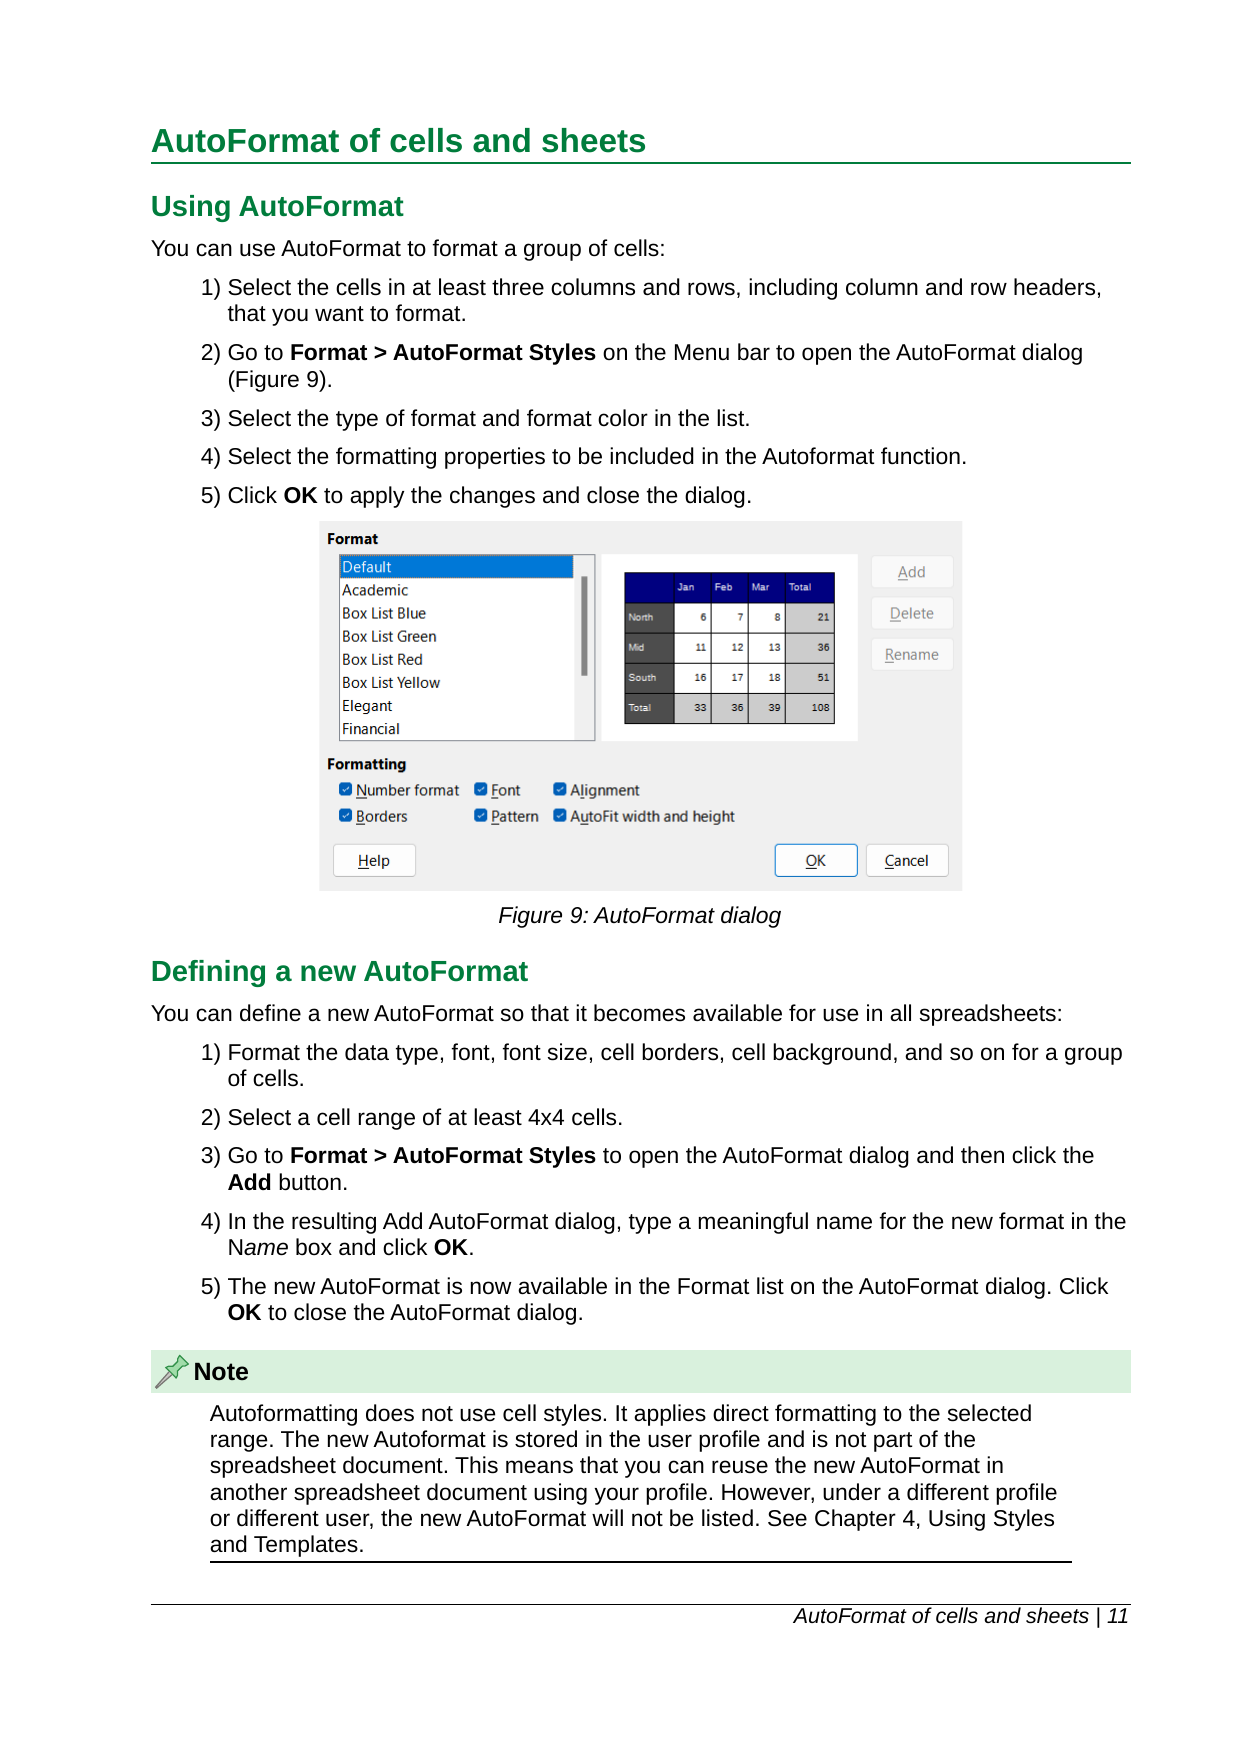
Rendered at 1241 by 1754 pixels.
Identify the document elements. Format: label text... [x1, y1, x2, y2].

subtitle Using AutoFormat [151, 189, 1131, 223]
list Select the cells in at least three columns and rows, including column and row headers, that you want to format. [227, 274, 1131, 327]
list In the resulting Add AutoFormat dialog, type a meaningful name for the new format in the Name box and click OK. [227, 1208, 1131, 1260]
subtitle AutoFormat of cells and sheets [151, 121, 1131, 162]
list You can use AutoFormat to format a group of cells: [151, 235, 1131, 262]
subtitle Note [151, 1350, 1131, 1393]
text Figure 9: AutoFormat dialog [319, 902, 962, 929]
list Go to Format > AutoFormat Styles on the Menu bar to open the AutoFormat dialog (Figure 9). [227, 339, 1131, 392]
list Click OK to apply the changes and close the dialog. [227, 482, 1131, 508]
list Select a cell range of at least 4x4 cells. [227, 1104, 1131, 1130]
text Autoformatting does not use cell styles. It applies direct formatting to the selected range. The new Autoformat is stored in the user profile and is not part of the spreadsheet document. This means that you can reuse the new AutoFormat in another spreadsheet document using your profile. However, under a different profile or different user, the new AutoFormat will not be listed. See Chapter 4, Using Styles and Templates. [209, 1399, 1072, 1563]
list Format the data type, font, font size, cell borders, cell background, and so on for a group of cells. [227, 1038, 1131, 1091]
list Select the formatting properties to be included in the Autoformat function. [227, 443, 1131, 470]
picture [319, 521, 963, 891]
list Select the type of format and format color in the list. [227, 404, 1131, 431]
list Go to Format > AutoFormat Styles to open the AutoFormat dialog and then click the Add button. [227, 1142, 1131, 1195]
list You can define a new AutoFormat so that it becomes available for use in all spreadsheets: [151, 999, 1131, 1026]
subtitle Defining a new AutoFormat [151, 954, 1131, 987]
list The new AutoFormat is now available in the Format list on the AutoFormat dialog. Click OK to close the AutoFormat dialog. [227, 1273, 1131, 1326]
